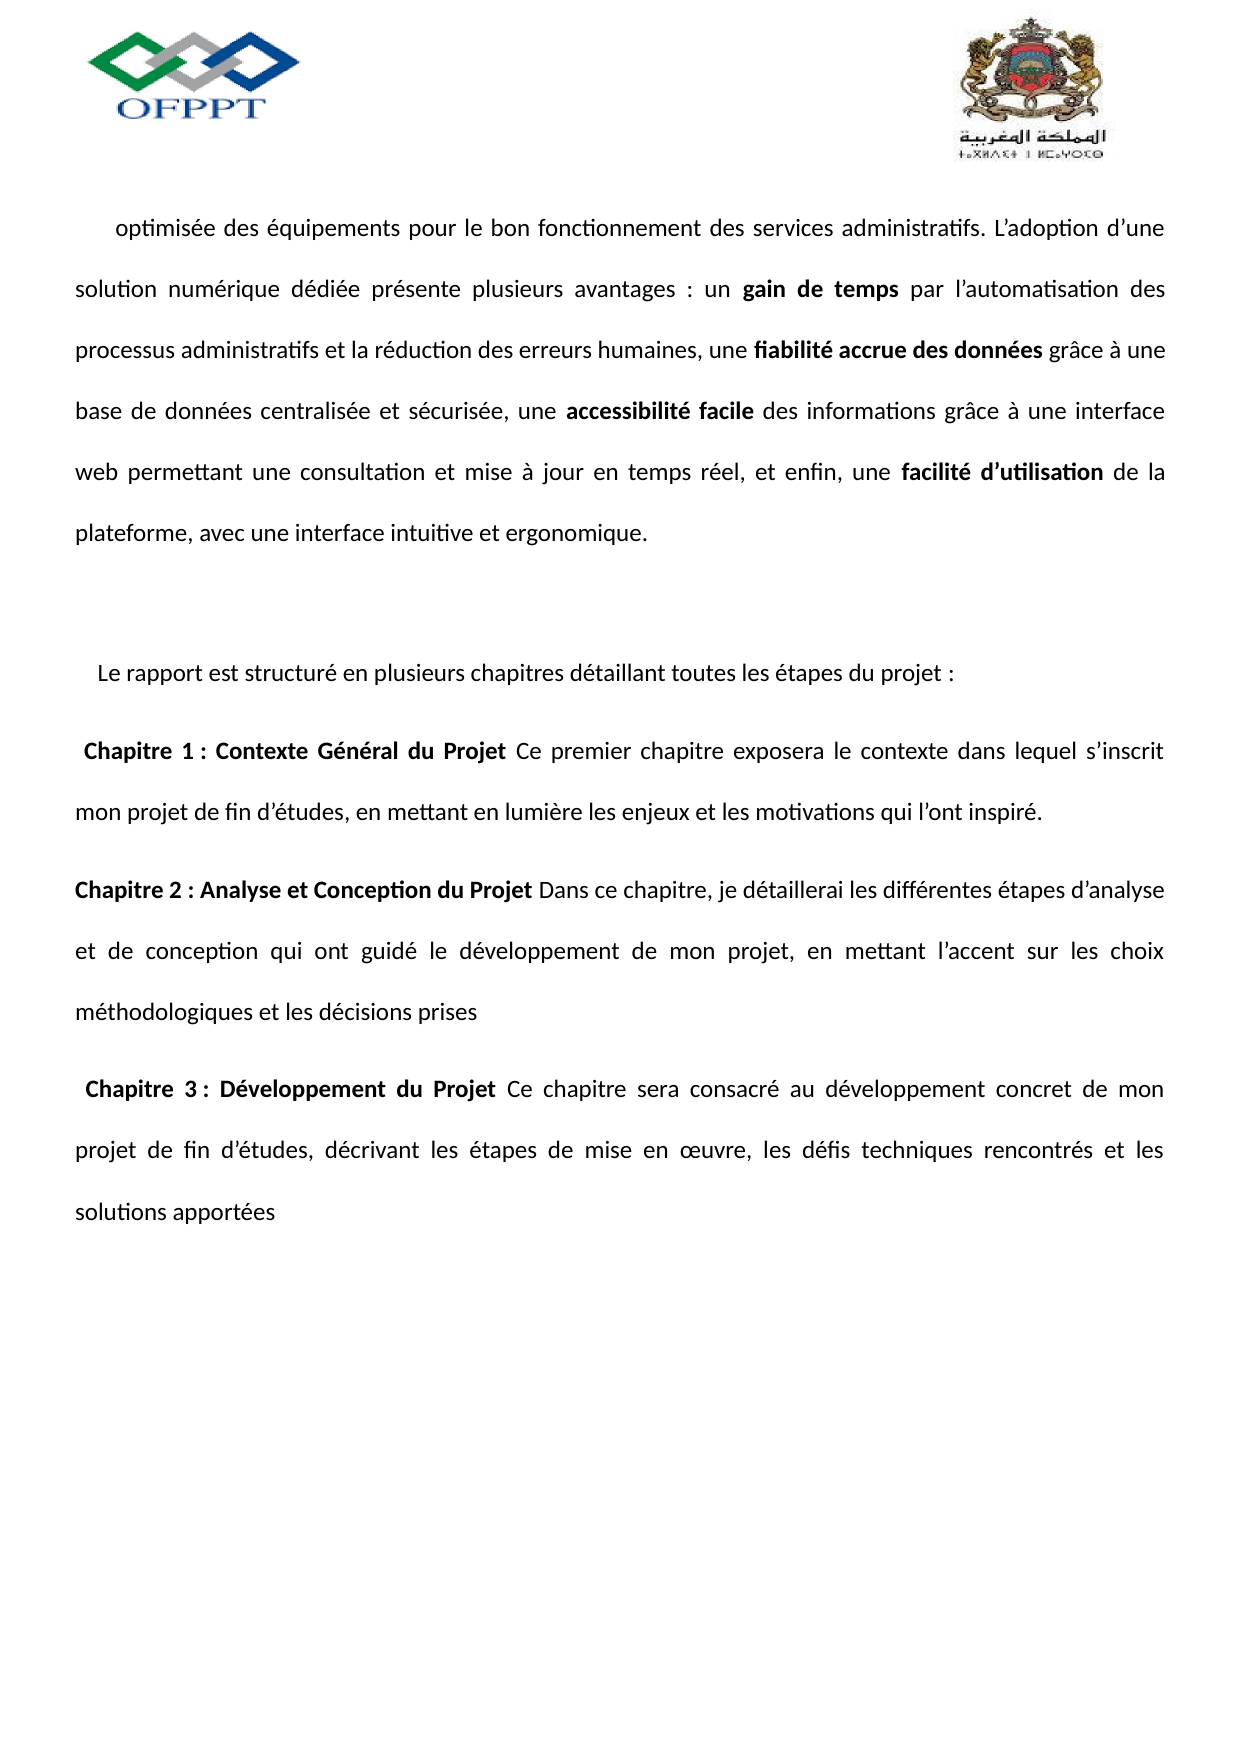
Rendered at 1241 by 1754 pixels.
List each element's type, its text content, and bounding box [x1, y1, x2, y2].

text Chapitre 3 : Développement du Projet Ce chapitre sera consacré au développement concret de mon projet de fin d’études, décrivant les étapes de mise en œuvre, les défis techniques rencontrés et les solutions apportées [75, 1074, 1166, 1226]
text Chapitre 1 : Contexte Général du Projet Ce premier chapitre exposera le contexte dans lequel s’inscrit mon projet de fin d’études, en mettant en lumière les enjeux et les motivations qui l’ont inspiré. [75, 735, 1166, 827]
text Chapitre 2 : Analyse et Conception du Projet Dans ce chapitre, je détaillerai les différentes étapes d’analyse et de conception qui ont guidé le développement de mon projet, en mettant l’accent sur les choix méthodologiques et les décisions prises [75, 874, 1166, 1026]
text optimisée des équipements pour le bon fonctionnement des services administratifs. L’adoption d’une solution numérique dédiée présente plusieurs avantages : un gain de temps par l’automatisation des processus administratifs et la réduction des erreurs humaines, une fiabilité accrue des données grâce à une base de données centralisée et sécurisée, une accessibilité facile des informations grâce à une interface web permettant une consultation et mise à jour en temps réel, et enfin, une facilité d’utilisation de la plateforme, avec une interface intuitive et ergonomique. [75, 212, 1166, 548]
text Le rapport est structuré en plusieurs chapitres détaillant toutes les étapes du projet : [75, 657, 1166, 688]
